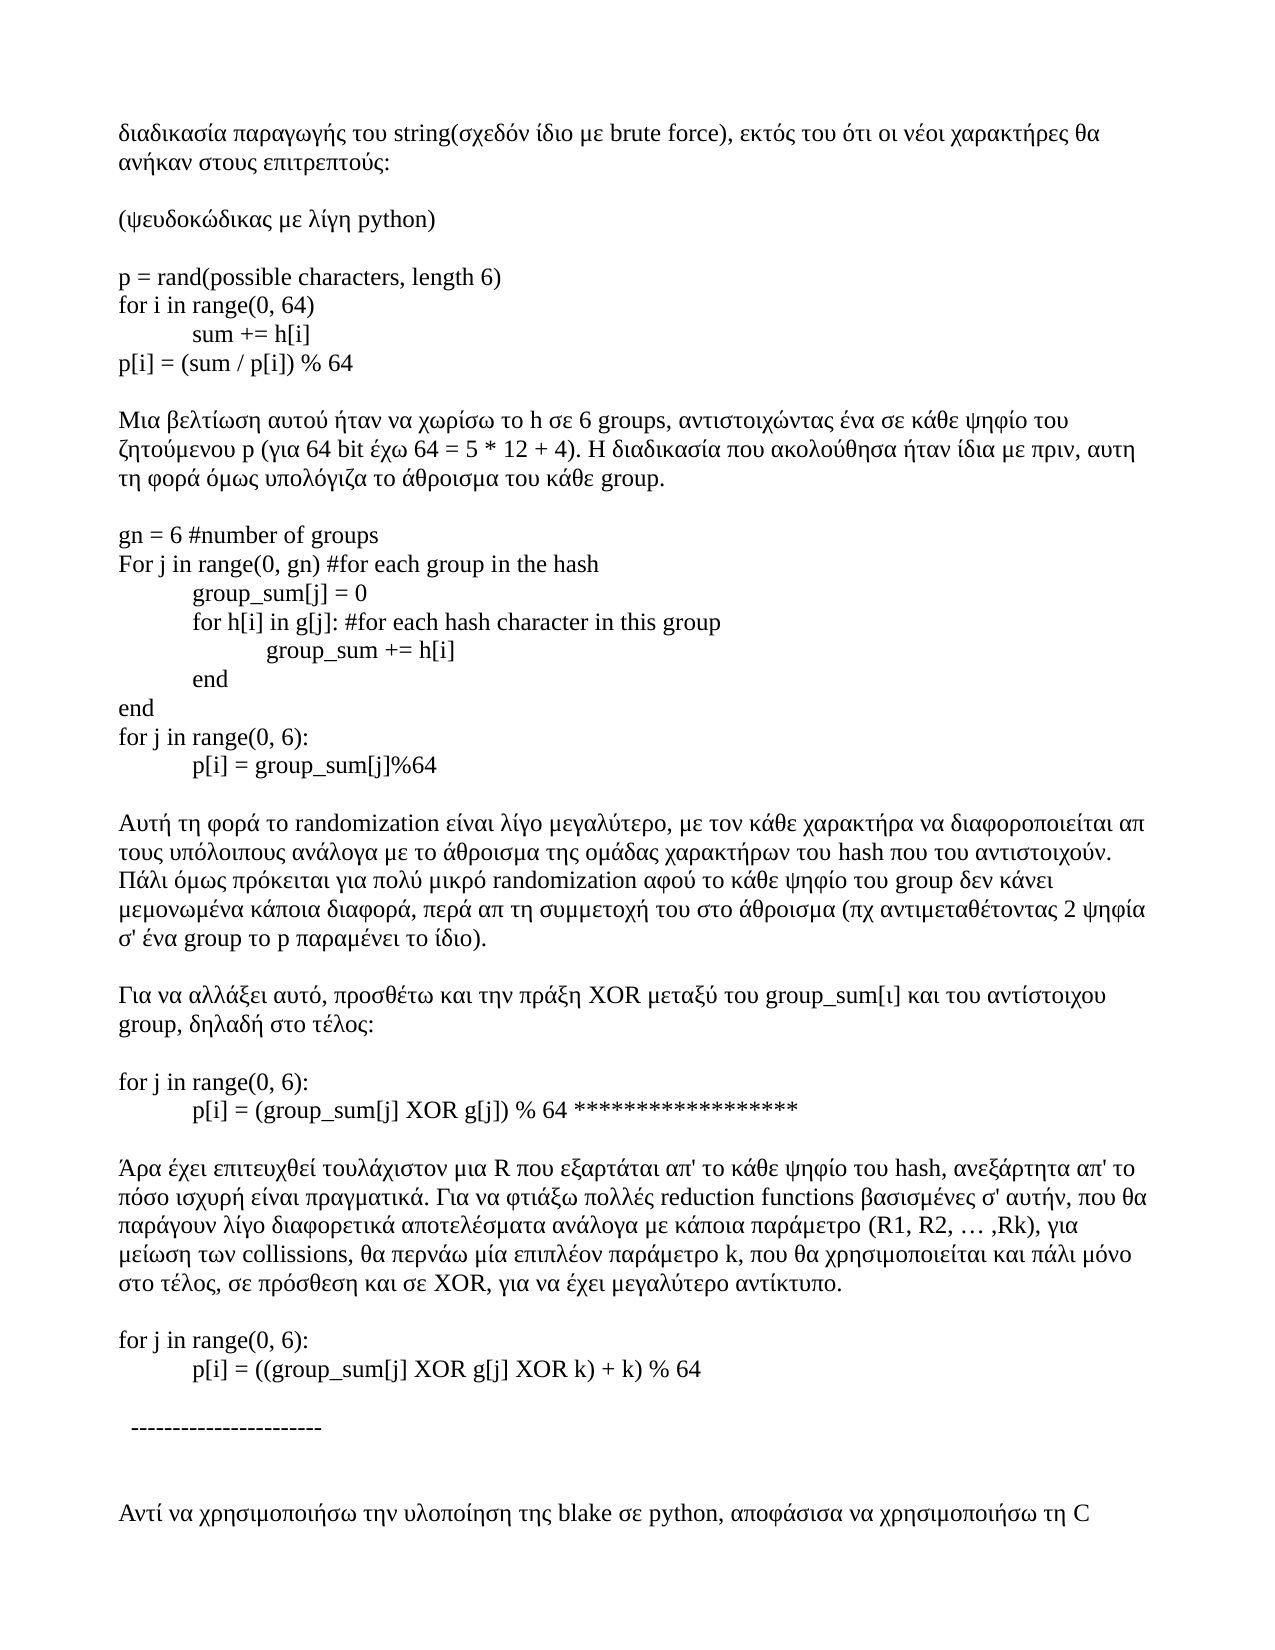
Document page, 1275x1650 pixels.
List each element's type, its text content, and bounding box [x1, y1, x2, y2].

text sum += h[i] [118, 319, 1157, 348]
text p[i] = (sum / p[i]) % 64 [118, 348, 1157, 377]
text p[i] = group_sum[j]%64 [118, 751, 1157, 779]
text p[i] = (group_sum[j] XOR g[j]) % 64 ****************** [118, 1096, 1157, 1124]
text end [118, 693, 1157, 722]
text ----------------------- [118, 1412, 1157, 1441]
text for j in range(0, 6): [118, 722, 1157, 751]
text Μια βελτίωση αυτού ήταν να χωρίσω το h σε 6 groups, αντιστοιχώντας ένα σε κάθε ψηφίο του ζητούμενου p (για 64 bit έχω 64 = 5 * 12 + 4). Η διαδικασία που ακολούθησα ήταν ίδια με πριν, αυτη τη φορά όμως υπολόγιζα το άθροισμα του κάθε group. [118, 406, 1157, 492]
text For j in range(0, gn) #for each group in the hash [118, 549, 1157, 578]
text διαδικασία παραγωγής του string(σχεδόν ίδιο με brute force), εκτός του ότι οι νέοι χαρακτήρες θα ανήκαν στους επιτρεπτούς: [118, 118, 1157, 176]
text Αντί να χρησιμοποιήσω την υλοποίηση της blake σε python, αποφάσισα να χρησιμοποιήσω τη C [118, 1498, 1157, 1527]
text (ψευδοκώδικας με λίγη python) [118, 204, 1157, 233]
text p = rand(possible characters, length 6) [118, 262, 1157, 291]
text end [118, 664, 1157, 693]
text for h[i] in g[j]: #for each hash character in this group [118, 607, 1157, 636]
text Άρα έχει επιτευχθεί τουλάχιστον μια R που εξαρτάται απ' το κάθε ψηφίο του hash, ανεξάρτητα απ' το πόσο ισχυρή είναι πραγματικά. Για να φτιάξω πολλές reduction functions βασισμένες σ' αυτήν, που θα παράγουν λίγο διαφορετικά αποτελέσματα ανάλογα με κάποια παράμετρο (R1, R2, … ,Rk), για μείωση των collissions, θα περνάω μία επιπλέον παράμετρο k, που θα χρησιμοποιείται και πάλι μόνο στο τέλος, σε πρόσθεση και σε XOR, για να έχει μεγαλύτερο αντίκτυπο. [118, 1153, 1157, 1297]
text group_sum += h[i] [118, 636, 1157, 664]
text gn = 6 #number of groups [118, 521, 1157, 549]
text for j in range(0, 6): [118, 1326, 1157, 1354]
text group_sum[j] = 0 [118, 578, 1157, 607]
text Για να αλλάξει αυτό, προσθέτω και την πράξη XOR μεταξύ του group_sum[ι] και του αντίστοιχου group, δηλαδή στο τέλος: [118, 981, 1157, 1038]
text Αυτή τη φορά το randomization είναι λίγο μεγαλύτερο, με τον κάθε χαρακτήρα να διαφοροποιείται απ τους υπόλοιπους ανάλογα με το άθροισμα της ομάδας χαρακτήρων του hash που του αντιστοιχούν. Πάλι όμως πρόκειται για πολύ μικρό randomization αφού το κάθε ψηφίο του group δεν κάνει μεμονωμένα κάποια διαφορά, περά απ τη συμμετοχή του στο άθροισμα (πχ αντιμεταθέτοντας 2 ψηφία σ' ένα group το p παραμένει το ίδιο). [118, 808, 1157, 952]
text for j in range(0, 6): [118, 1067, 1157, 1096]
text p[i] = ((group_sum[j] XOR g[j] XOR k) + k) % 64 [118, 1354, 1157, 1383]
text for i in range(0, 64) [118, 291, 1157, 319]
